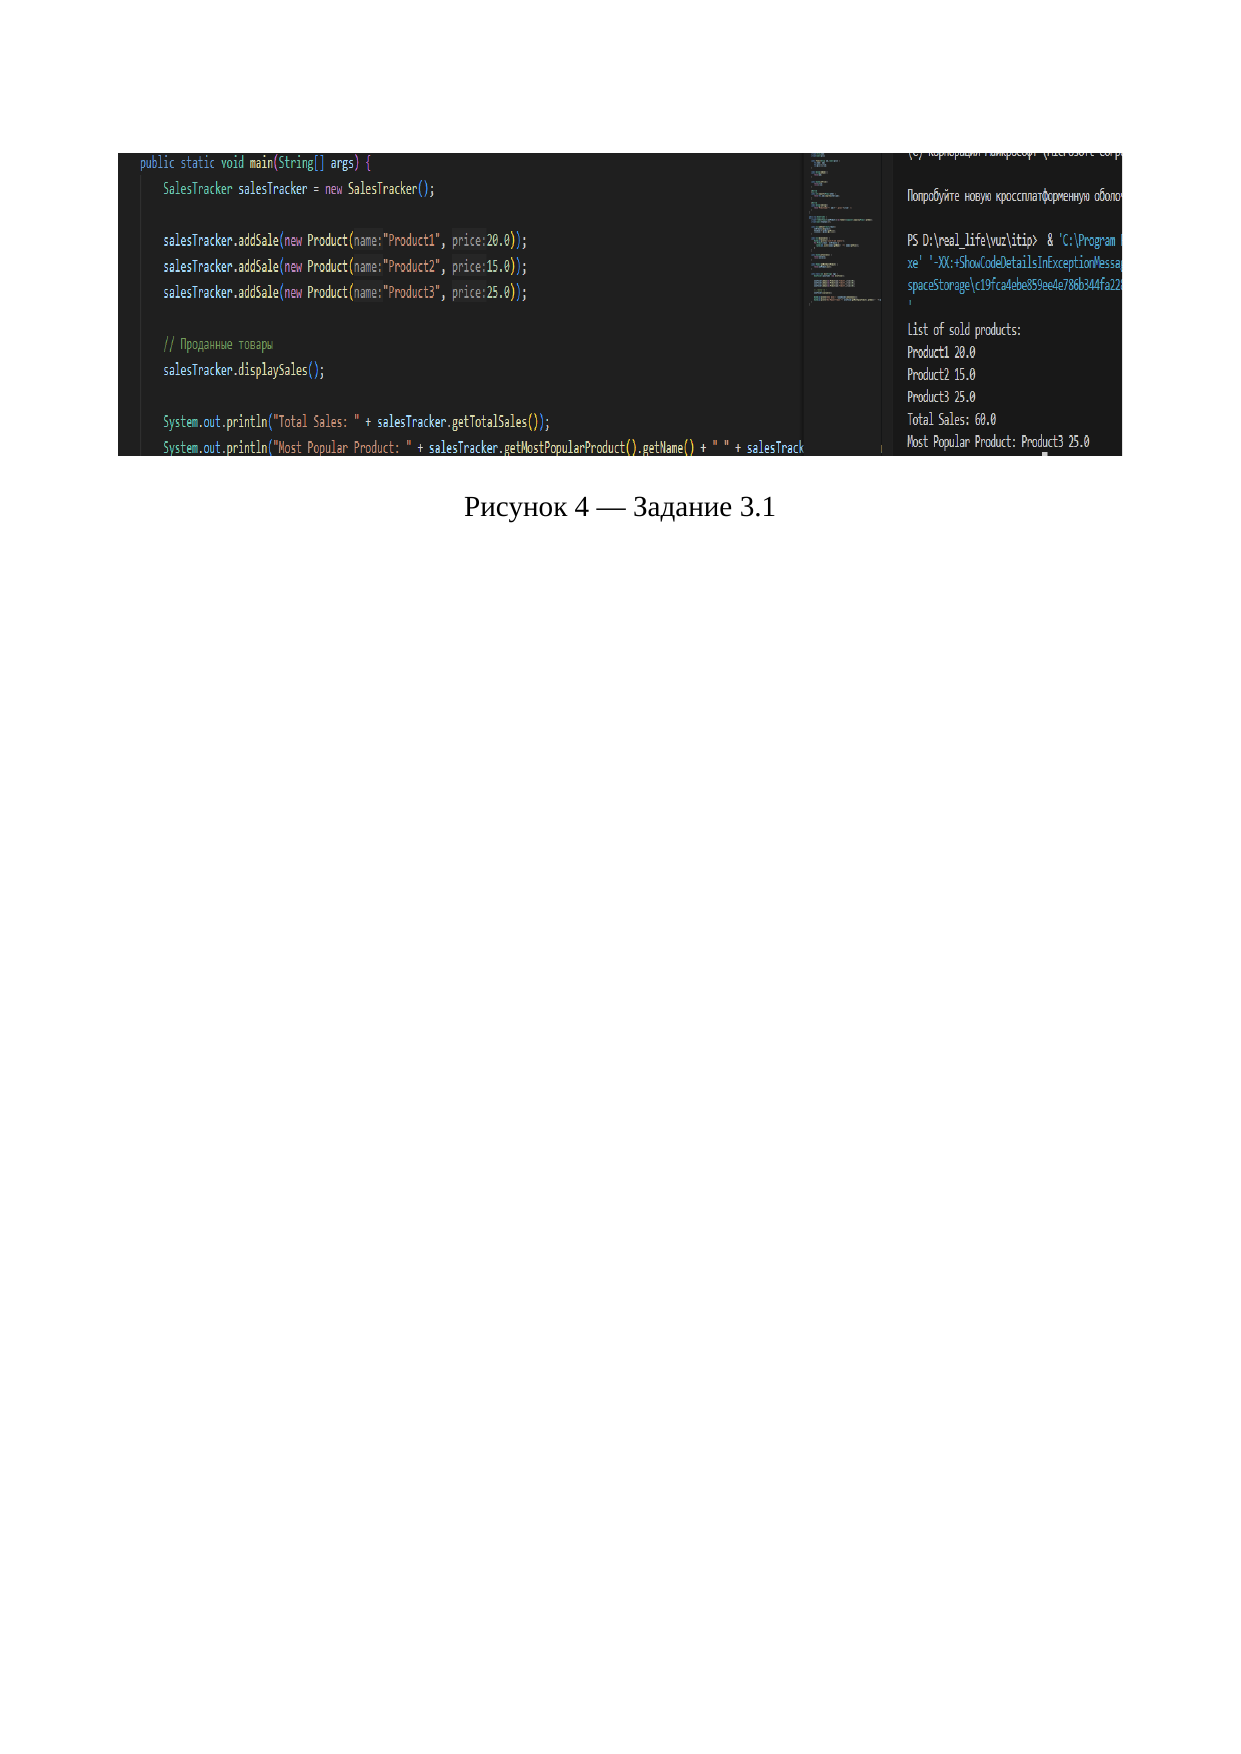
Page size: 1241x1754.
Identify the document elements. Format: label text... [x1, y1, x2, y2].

picture [118, 153, 1123, 456]
text Рисунок 4 — Задание 3.1 [118, 456, 1122, 523]
